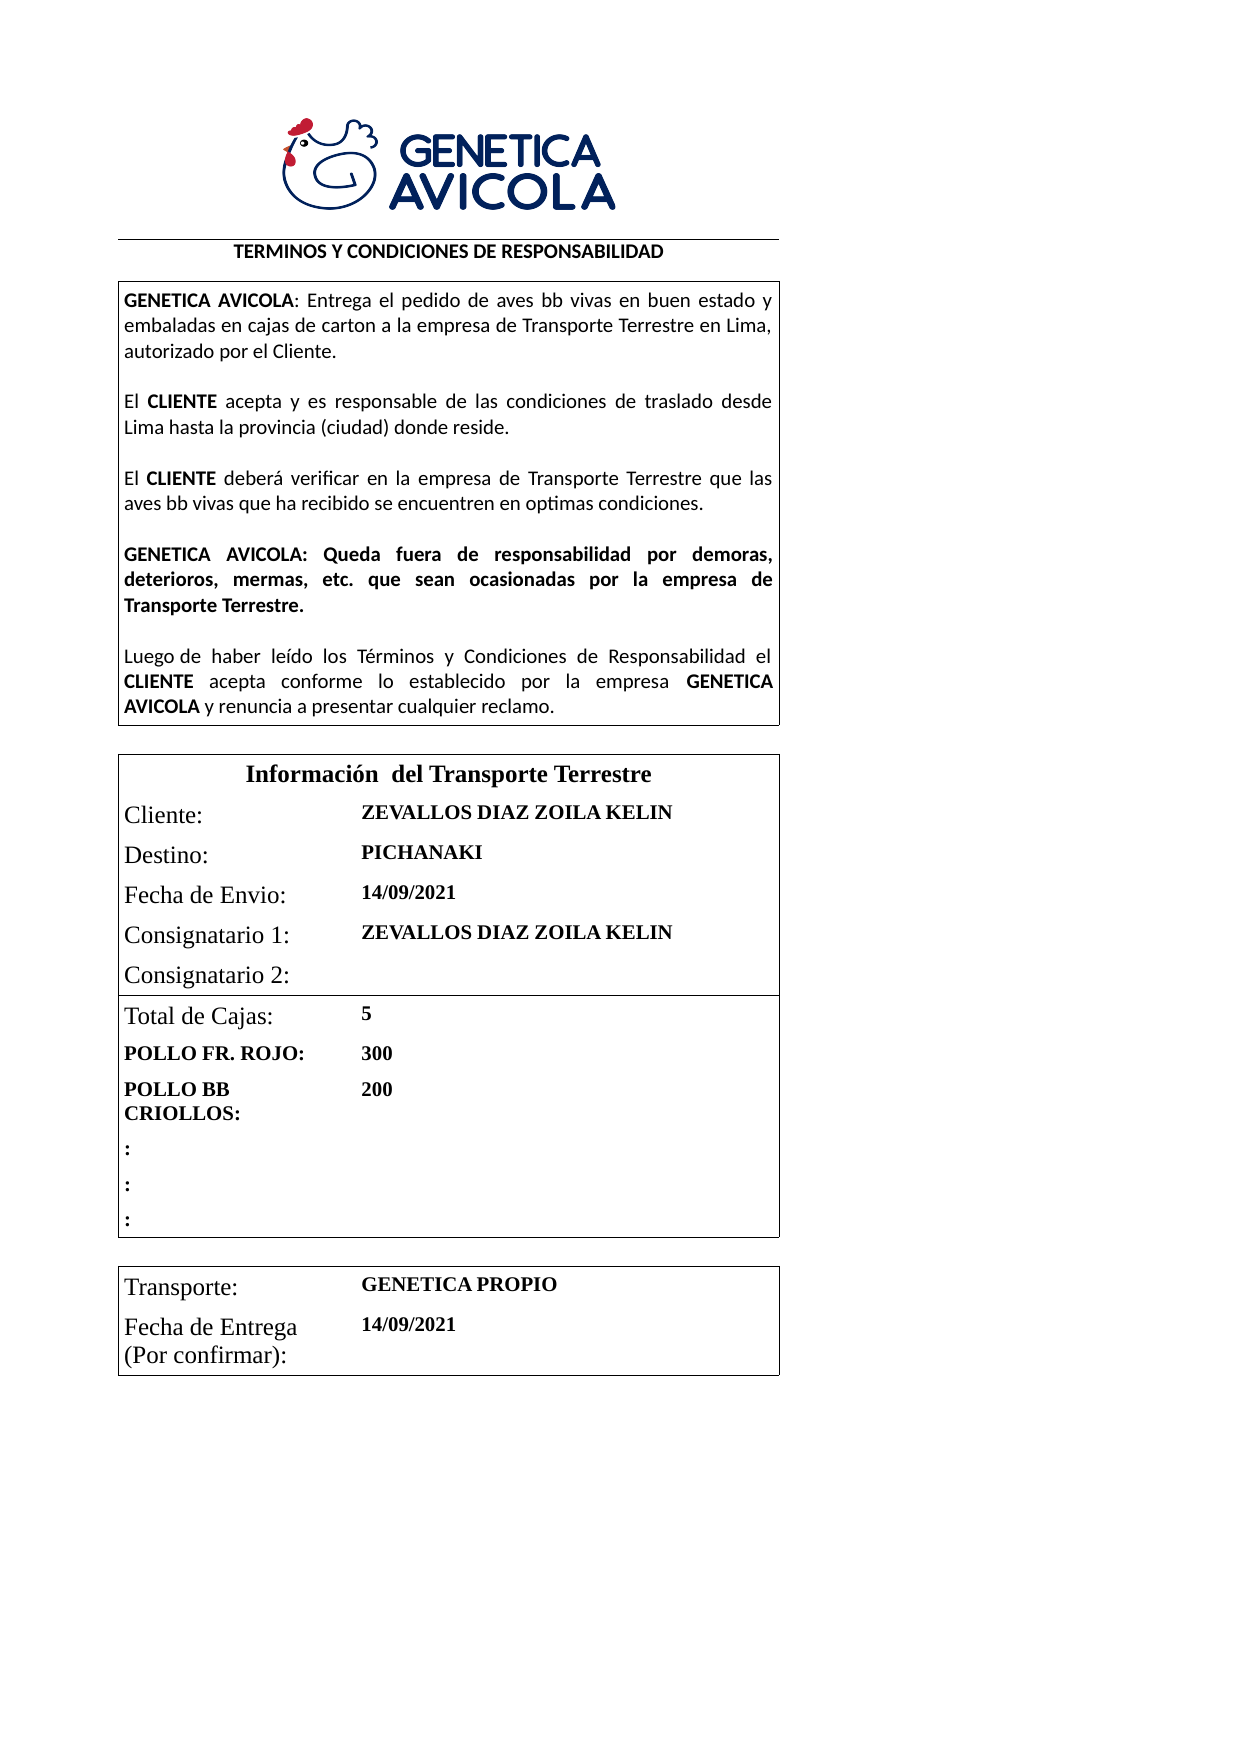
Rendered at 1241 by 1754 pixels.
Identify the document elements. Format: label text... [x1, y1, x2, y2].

table_cell [356, 1166, 779, 1201]
table_cell Fecha de Entrega (Por confirmar): [119, 1306, 356, 1375]
table_cell Cliente: [119, 794, 356, 834]
table_cell PICHANAKI [356, 834, 779, 874]
table_cell 14/09/2021 [356, 874, 779, 914]
table_cell Fecha de Envio: [119, 874, 356, 914]
table_cell ZEVALLOS DIAZ ZOILA KELIN [356, 915, 779, 955]
table_cell [356, 955, 779, 995]
table_cell POLLO BB CRIOLLOS: [119, 1071, 356, 1130]
table_cell [118, 1238, 356, 1266]
table_cell : [119, 1166, 356, 1201]
table_cell POLLO FR. ROJO: [119, 1035, 356, 1071]
table_header Información del Transporte Terrestre [119, 755, 779, 794]
table_cell Destino: [119, 834, 356, 874]
picture [282, 118, 616, 210]
table_cell 5 [356, 996, 779, 1035]
table_cell Consignatario 2: [119, 955, 356, 995]
table_cell GENETICA AVICOLA: Entrega el pedido de aves bb vivas en buen estado y embaladas en cajas de carton a la empresa de Transporte Terrestre en Lima, autorizado por el Cliente. El CLIENTE acepta y es responsable de las condiciones de traslado desde Lima hasta la provincia (ciudad) donde reside. El CLIENTE deberá verificar en la empresa de Transporte Terrestre que las aves bb vivas que ha recibido se encuentren en optimas condiciones. GENETICA AVICOLA: Queda fuera de responsabilidad por demoras, deterioros, mermas, etc. que sean ocasionadas por la empresa de Transporte Terrestre. Luego de haber leído los Términos y Condiciones de Responsabilidad el CLIENTE acepta conforme lo establecido por la empresa GENETICA AVICOLA y renuncia a presentar cualquier reclamo. [119, 282, 779, 725]
table_cell 14/09/2021 [356, 1306, 779, 1375]
table_cell GENETICA PROPIO [356, 1267, 779, 1306]
table_cell Transporte: [119, 1267, 356, 1306]
table_cell Consignatario 1: [119, 915, 356, 955]
table_cell 300 [356, 1035, 779, 1071]
table_cell ZEVALLOS DIAZ ZOILA KELIN [356, 794, 779, 834]
table_cell : [119, 1130, 356, 1166]
table_cell Total de Cajas: [119, 996, 356, 1035]
table_cell [356, 1130, 779, 1166]
table_header TERMINOS Y CONDICIONES DE RESPONSABILIDAD [118, 240, 779, 281]
table_cell [356, 1201, 779, 1237]
table_cell : [119, 1201, 356, 1237]
table_cell [356, 1238, 779, 1266]
table_cell 200 [356, 1071, 779, 1130]
